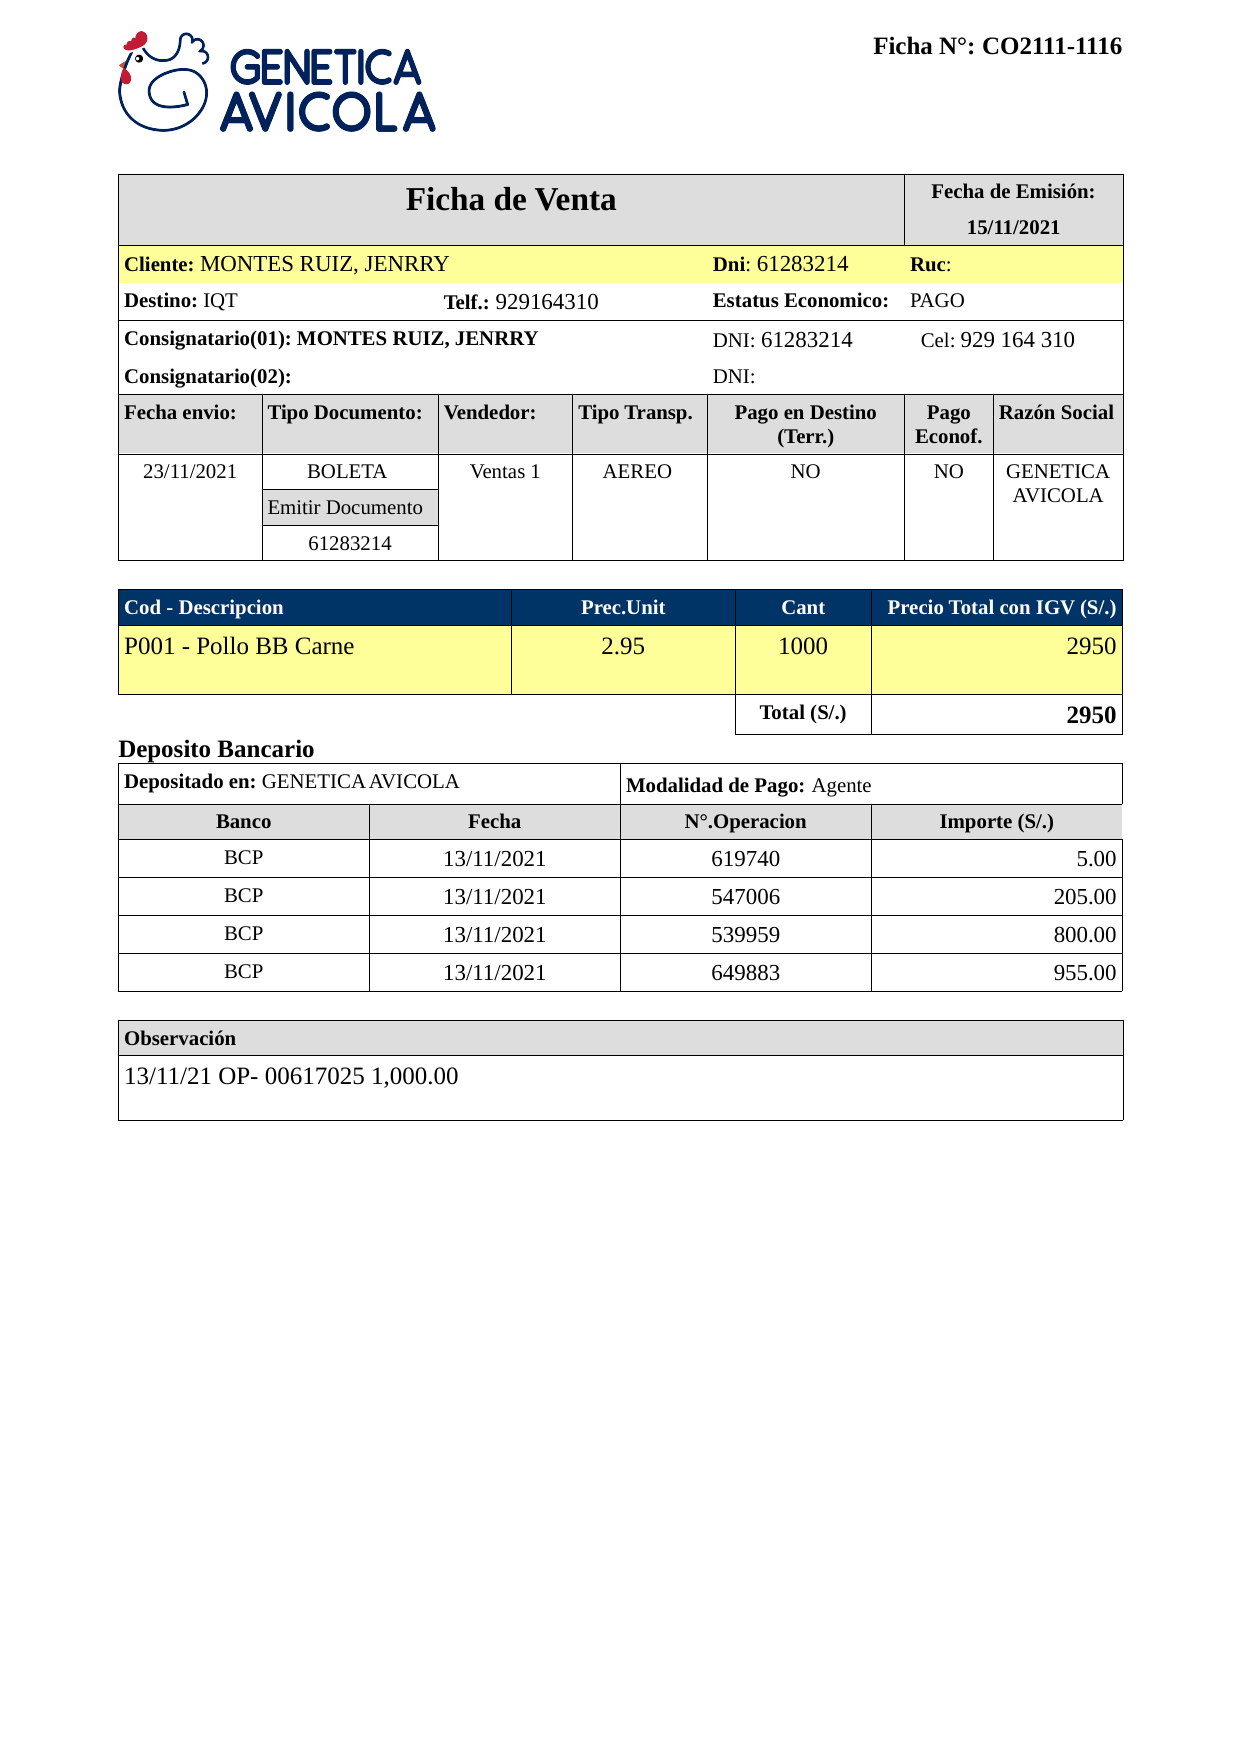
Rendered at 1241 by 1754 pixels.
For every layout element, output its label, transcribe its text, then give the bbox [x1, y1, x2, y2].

table_cell 13/11/21 OP- 00617025 1,000.00 [119, 1056, 1123, 1119]
table_cell Telf.: 929164310 [438, 283, 707, 320]
table_cell Pago Econof. [905, 395, 993, 453]
table_cell Fecha envio: [119, 395, 262, 453]
table_cell 15/11/2021 [905, 209, 1123, 245]
table_cell Pago en Destino (Terr.) [708, 395, 904, 453]
table_cell BCP [119, 840, 369, 877]
table_cell Destino: IQT [119, 283, 438, 320]
text Deposito Bancario [118, 734, 1122, 763]
table_cell Consignatario(01): MONTES RUIZ, JENRRY [119, 321, 707, 358]
table_cell 2.95 [512, 626, 735, 694]
table_cell 955.00 [872, 954, 1122, 991]
table_cell [118, 695, 511, 734]
table_cell 61283214 [263, 526, 438, 560]
table_cell Dni: 61283214 [707, 246, 904, 283]
table_header Ficha de Venta [119, 175, 904, 245]
table_cell Fecha [370, 805, 620, 839]
table_cell 205.00 [872, 878, 1122, 915]
table_cell AEREO [573, 455, 707, 560]
table_cell 13/11/2021 [370, 878, 620, 915]
table_cell BOLETA [263, 455, 438, 489]
table_header Prec.Unit [512, 590, 735, 625]
table_cell N°.Operacion [621, 805, 871, 839]
table_cell [511, 695, 735, 734]
table_cell 800.00 [872, 916, 1122, 953]
table_header Precio Total con IGV (S/.) [872, 590, 1122, 625]
table_cell Total (S/.) [736, 695, 871, 734]
table_cell 547006 [621, 878, 871, 915]
table_cell GENETICA AVICOLA [994, 455, 1123, 560]
table_cell 23/11/2021 [119, 455, 262, 560]
table_cell 649883 [621, 954, 871, 991]
table_cell PAGO [904, 283, 1123, 320]
table_cell 2950 [872, 695, 1122, 734]
table_cell Cel: 929 164 310 [915, 321, 1123, 358]
table_cell Banco [119, 805, 369, 839]
table_cell BCP [119, 954, 369, 991]
table_cell 2950 [872, 626, 1122, 694]
table_cell 619740 [621, 840, 871, 877]
table_header Fecha de Emisión: [905, 175, 1123, 209]
table_cell BCP [119, 916, 369, 953]
table_cell Razón Social [994, 395, 1123, 453]
table_header Depositado en: GENETICA AVICOLA [119, 764, 620, 803]
table_cell NO [708, 455, 904, 560]
table_cell Tipo Documento: [263, 395, 438, 453]
table_cell Consignatario(02): [119, 358, 707, 394]
table_header Observación [119, 1021, 1123, 1055]
table_cell 13/11/2021 [370, 840, 620, 877]
picture [118, 31, 436, 132]
table_cell 5.00 [872, 840, 1122, 877]
table_cell NO [905, 455, 993, 560]
table_cell 539959 [621, 916, 871, 953]
table_cell Importe (S/.) [872, 805, 1122, 839]
table_cell BCP [119, 878, 369, 915]
table_cell P001 - Pollo BB Carne [119, 626, 511, 694]
table_cell Tipo Transp. [573, 395, 707, 453]
table_header Cant [736, 590, 871, 625]
table_cell Ruc: [904, 246, 1123, 283]
table_cell DNI: [707, 358, 1123, 394]
table_cell Ventas 1 [439, 455, 572, 560]
table_cell Estatus Economico: [707, 283, 904, 320]
table_cell 1000 [736, 626, 871, 694]
table_cell Emitir Documento [263, 490, 438, 525]
table_cell DNI: 61283214 [707, 321, 915, 358]
table_cell 13/11/2021 [370, 916, 620, 953]
table_header Modalidad de Pago: Agente [621, 764, 1122, 803]
table_header Cod - Descripcion [119, 590, 511, 625]
table_cell Cliente: MONTES RUIZ, JENRRY [119, 246, 707, 283]
table_cell 13/11/2021 [370, 954, 620, 991]
table_cell Vendedor: [439, 395, 572, 453]
